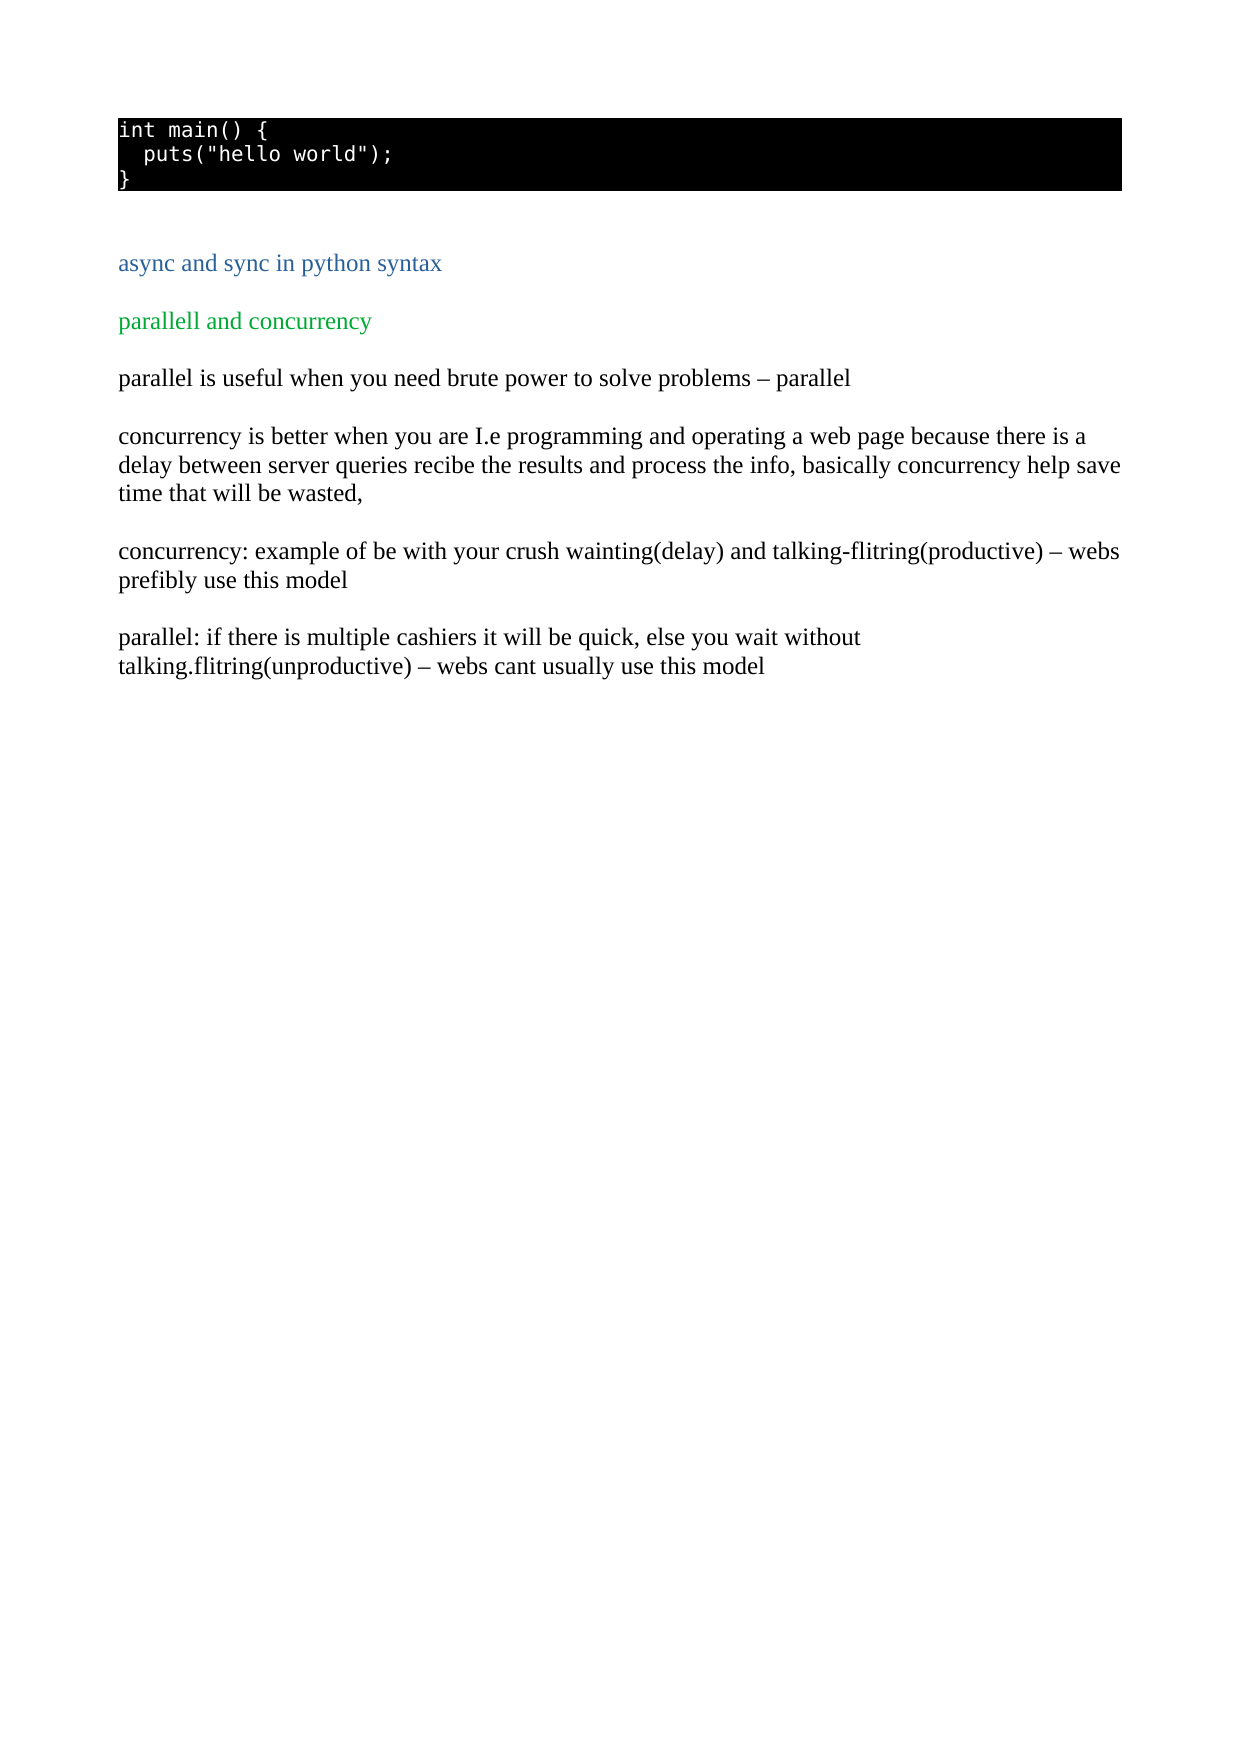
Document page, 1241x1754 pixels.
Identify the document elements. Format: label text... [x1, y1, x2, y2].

text parallel is useful when you need brute power to solve problems – parallel [118, 363, 1122, 392]
text parallell and concurrency [118, 306, 1122, 335]
text puts("hello world"); [118, 142, 1122, 167]
text concurrency: example of be with your crush wainting(delay) and talking-flitring(productive) – webs prefibly use this model [118, 536, 1122, 593]
text async and sync in python syntax [118, 248, 1122, 277]
text parallel: if there is multiple cashiers it will be quick, else you wait without talking.flitring(unproductive) – webs cant usually use this model [118, 622, 1122, 680]
text } [118, 167, 1122, 191]
text int main() { [118, 118, 1122, 142]
text concurrency is better when you are I.e programming and operating a web page because there is a delay between server queries recibe the results and process the info, basically concurrency help save time that will be wasted, [118, 421, 1122, 507]
